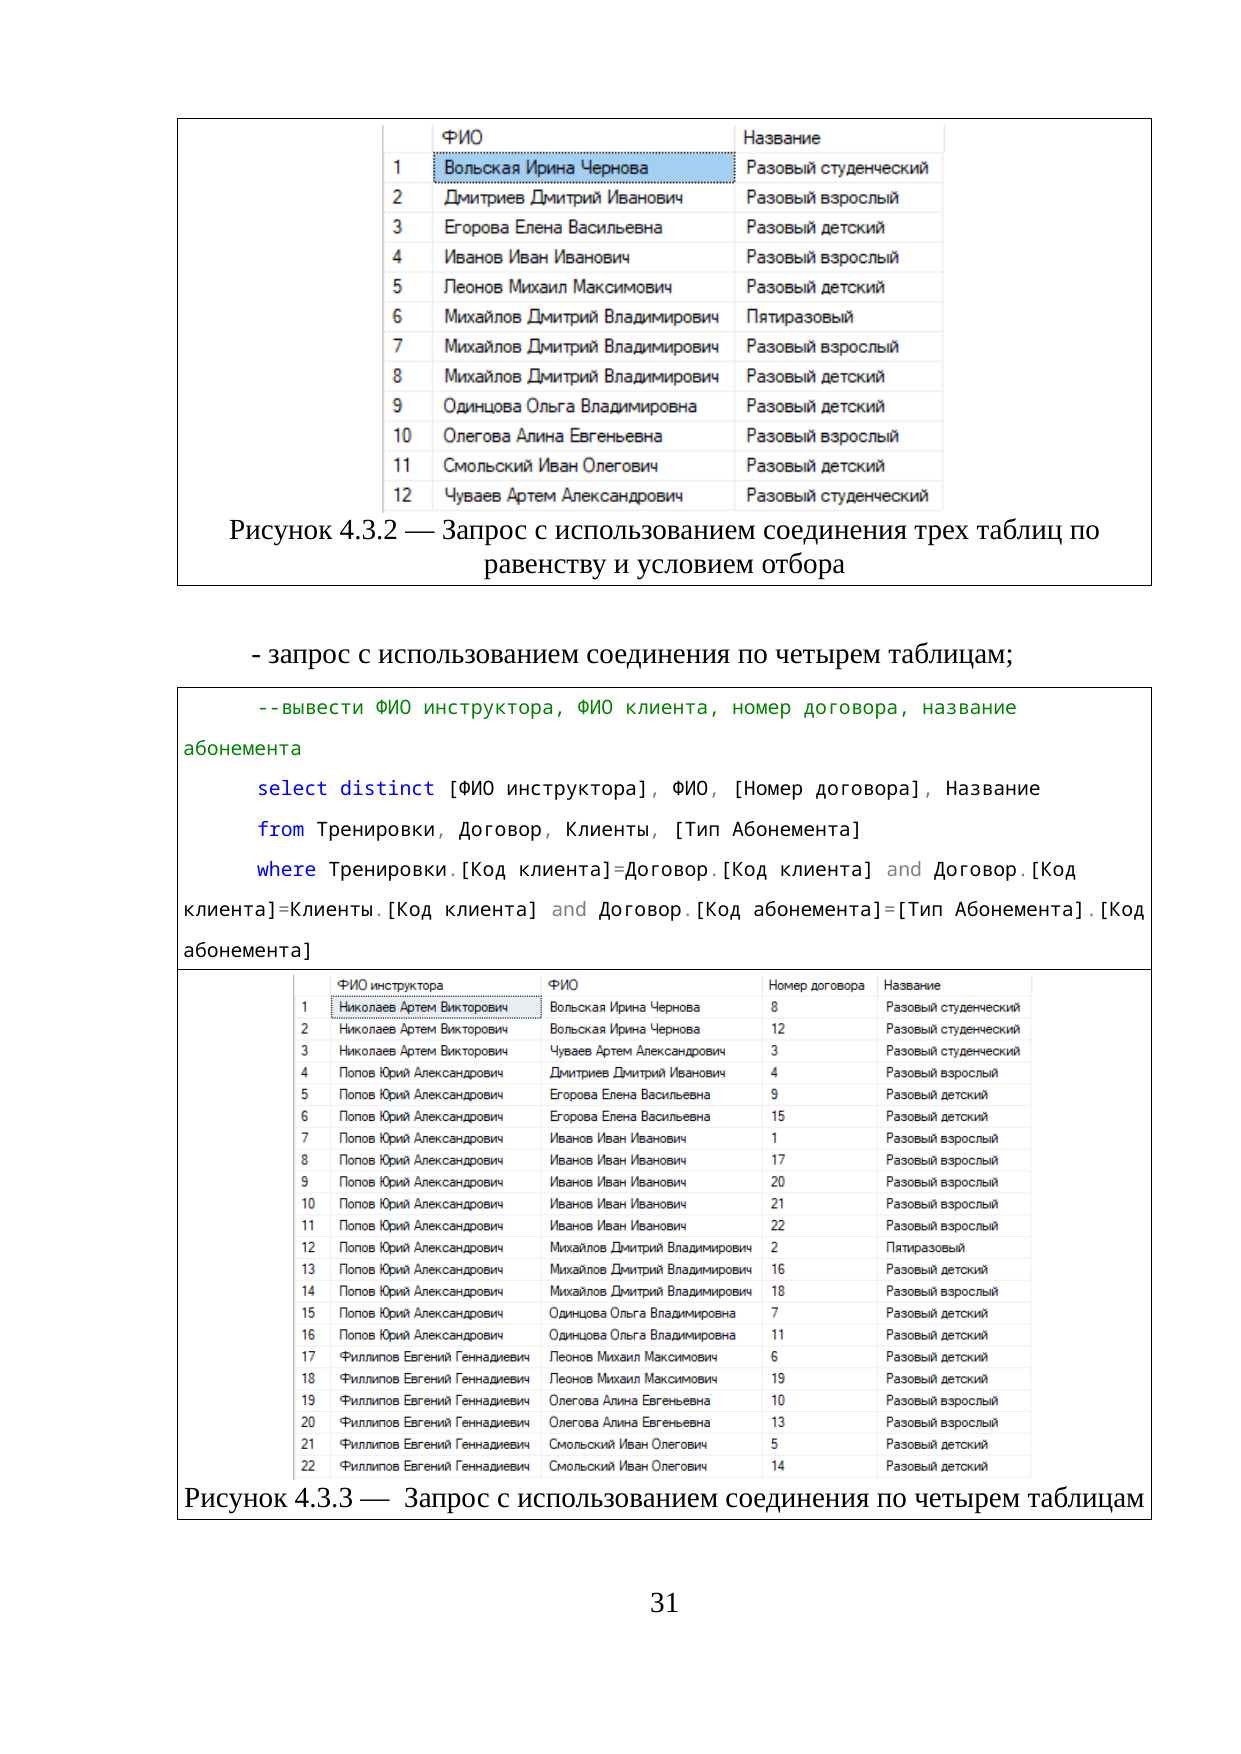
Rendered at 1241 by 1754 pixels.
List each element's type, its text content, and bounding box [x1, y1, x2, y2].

table_cell Рисунок 4.3.2 — Запрос с использованием соединения трех таблиц по равенству и условием отбора [178, 119, 1151, 585]
table_header --вывести ФИО инструктора, ФИО клиента, номер договора, название абонемента select distinct [ФИО инструктора], ФИО, [Номер договора], Название from Тренировки, Договор, Клиенты, [Тип Абонемента] where Тренировки.[Код клиента]=Договор.[Код клиента] and Договор.[Код клиента]=Клиенты.[Код клиента] and Договор.[Код абонемента]=[Тип Абонемента].[Код абонемента] [178, 688, 1151, 969]
picture [382, 125, 947, 513]
picture [292, 975, 1037, 1480]
text - запрос с использованием соединения по четырем таблицам; [177, 637, 1152, 670]
table_cell Рисунок 4.3.3 — Запрос с использованием соединения по четырем таблицам [178, 970, 1151, 1519]
